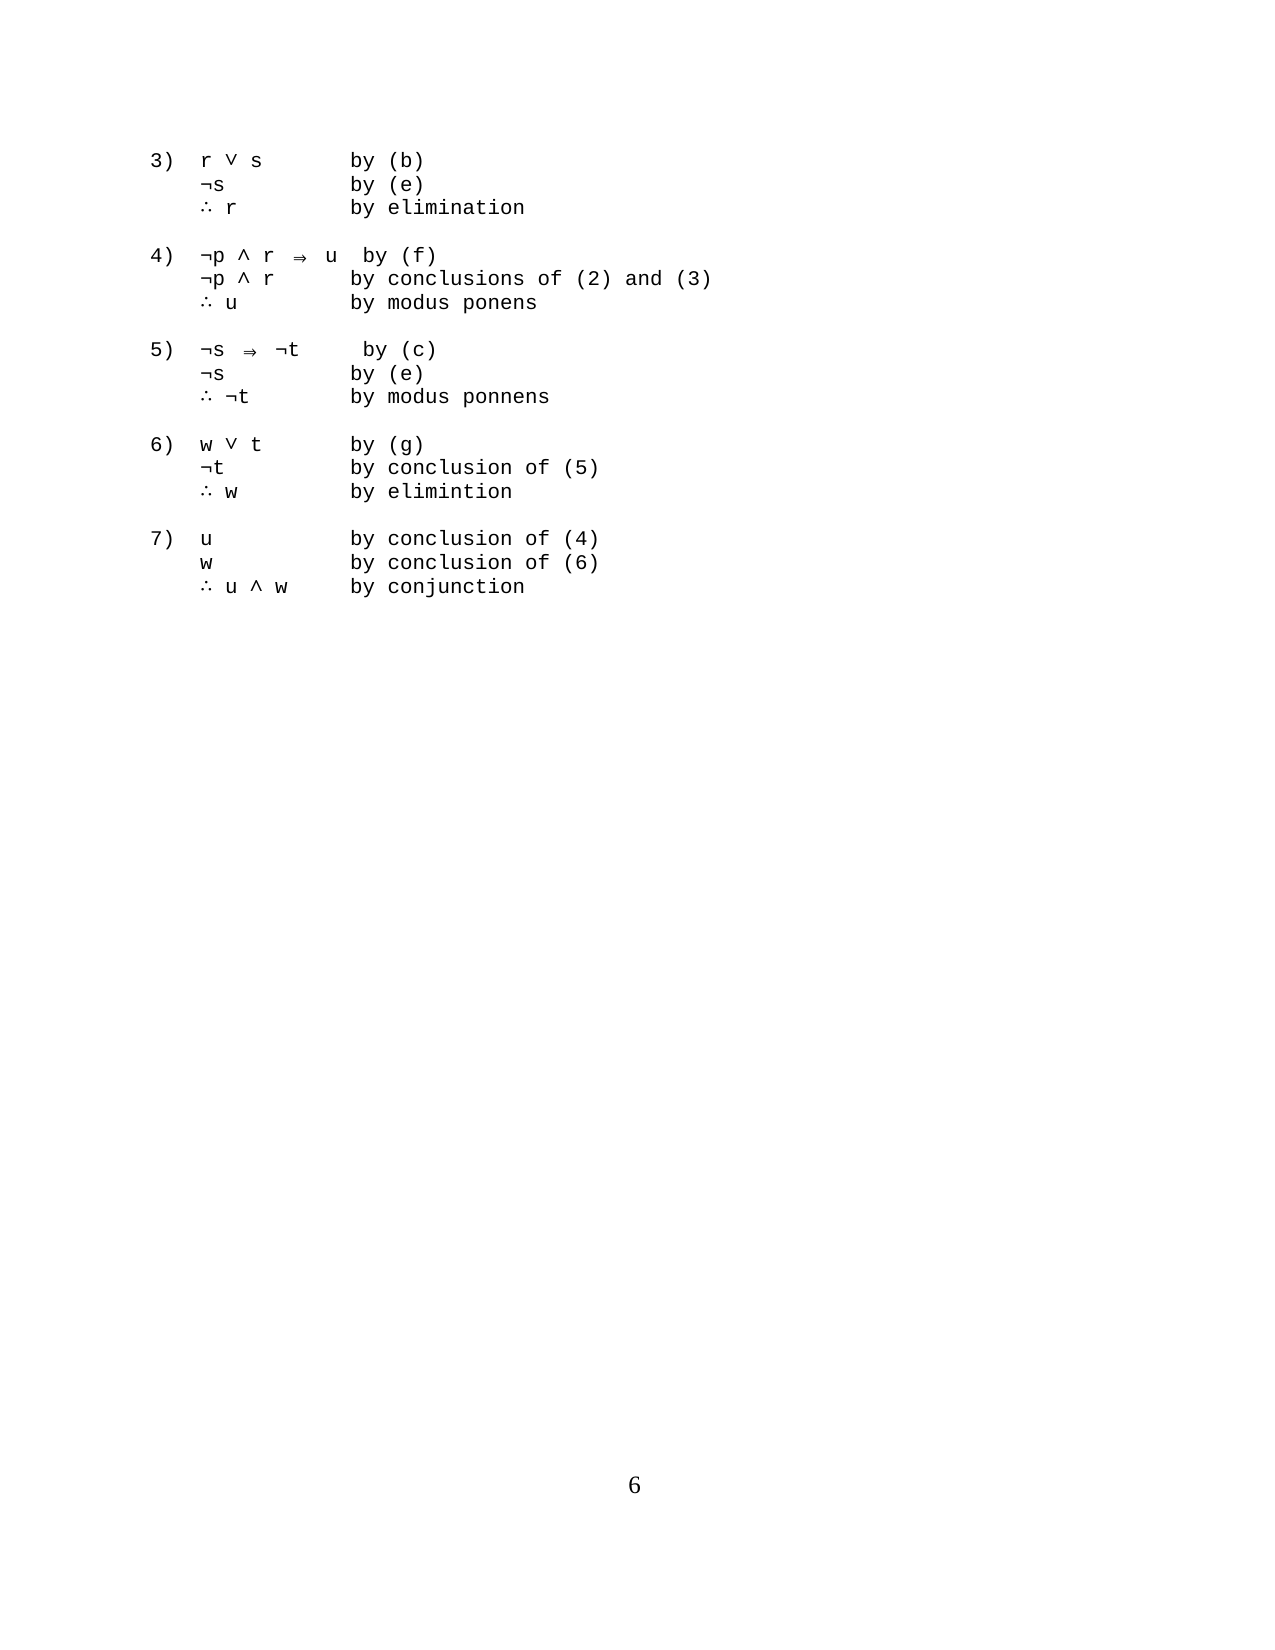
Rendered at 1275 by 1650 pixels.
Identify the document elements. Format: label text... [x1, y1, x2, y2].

text ∴ w by elimintion [150, 481, 1125, 505]
text ∴ r by elimination [150, 197, 1125, 221]
text 5) ¬s ⇒ ¬t by (c) [150, 339, 1125, 363]
text 7) u by conclusion of (4) [150, 528, 1125, 552]
text ∴ u ∧ w by conjunction [150, 576, 1125, 599]
text ¬t by conclusion of (5) [150, 457, 1125, 481]
text 6) w ∨ t by (g) [150, 434, 1125, 457]
text w by conclusion of (6) [150, 552, 1125, 576]
text ¬s by (e) [150, 174, 1125, 197]
text ¬s by (e) [150, 363, 1125, 386]
text ∴ ¬t by modus ponnens [150, 386, 1125, 410]
text ∴ u by modus ponens [150, 292, 1125, 316]
text 3) r ∨ s by (b) [150, 150, 1125, 174]
text 4) ¬p ∧ r ⇒ u by (f) [150, 244, 1125, 268]
text ¬p ∧ r by conclusions of (2) and (3) [150, 268, 1125, 292]
